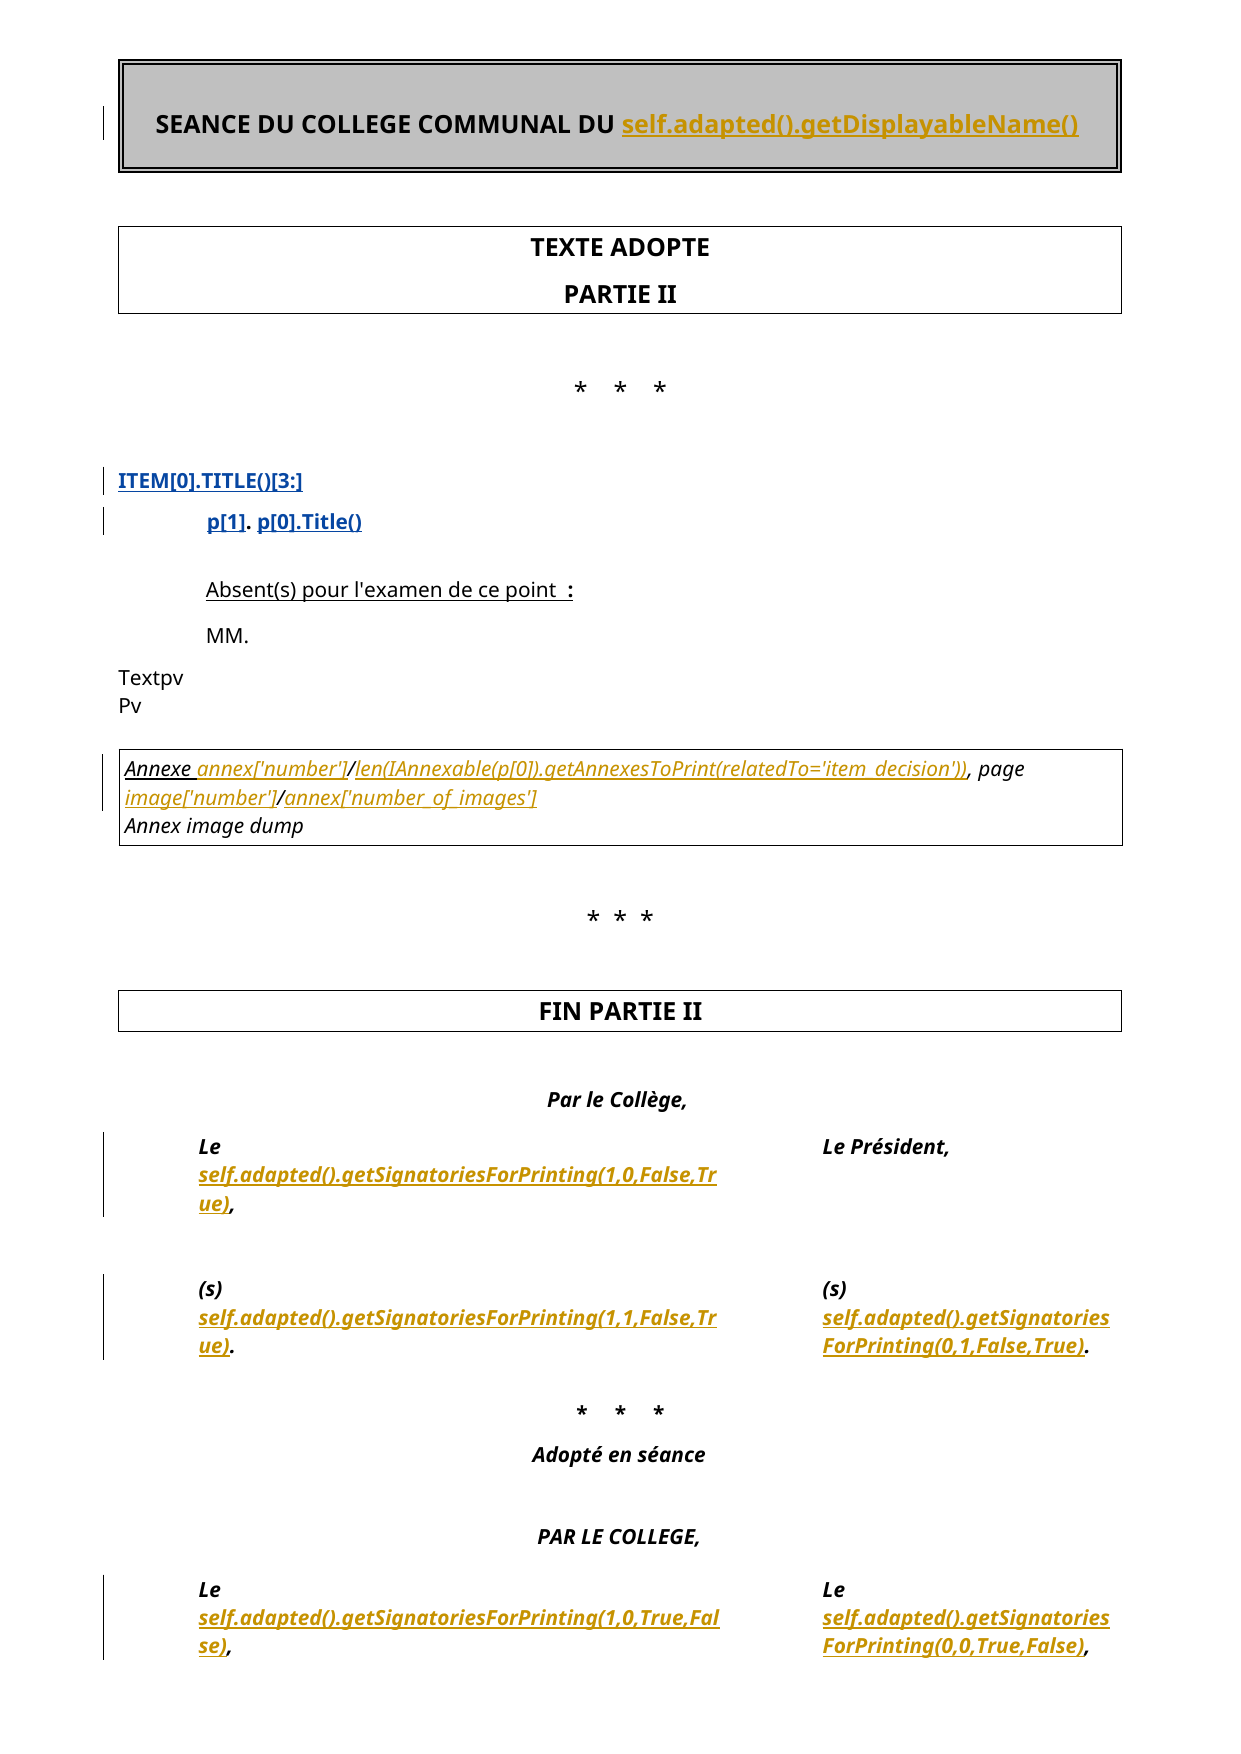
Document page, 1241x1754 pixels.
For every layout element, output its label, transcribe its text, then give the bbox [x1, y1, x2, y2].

text PARTIE II [119, 272, 1121, 313]
table_cell (s) self.adapted().getSignatoriesForPrinting(1,1,False,True). [193, 1269, 729, 1394]
table_header [118, 1126, 192, 1223]
text TEXTE ADOPTE [119, 227, 1121, 264]
text p[1]. p[0].Title() [118, 507, 1122, 535]
table_cell [729, 1569, 817, 1666]
table_header * * * Adopté en séance PAR LE COLLEGE, [118, 1394, 1122, 1569]
text SEANCE DU COLLEGE COMMUNAL DU self.adapted().getDisplayableName() [124, 100, 1116, 140]
table_cell [118, 1269, 192, 1394]
table_cell Le self.adapted().getSignatoriesForPrinting(0,0,True,False), [817, 1569, 1122, 1666]
text FIN PARTIE II [119, 991, 1121, 1031]
table_cell [193, 1223, 729, 1268]
table_cell [260, 604, 1123, 621]
table_header Le Président, [817, 1126, 1122, 1223]
table_header [118, 576, 206, 604]
table_cell [260, 621, 1123, 663]
table_cell [118, 621, 206, 663]
table_cell [729, 1269, 817, 1394]
text * * * [118, 373, 1122, 408]
table_cell [118, 1569, 192, 1666]
text item[0].Title()[3:] [118, 467, 1122, 495]
table_cell Le self.adapted().getSignatoriesForPrinting(1,0,True,False), [193, 1569, 729, 1666]
table_cell (s) self.adapted().getSignatoriesForPrinting(0,1,False,True). [817, 1269, 1122, 1394]
text * * * [118, 902, 1122, 936]
text Par le Collège, [118, 1085, 1122, 1114]
table_cell [206, 604, 260, 621]
table_header [729, 1126, 817, 1223]
table_cell [118, 1223, 192, 1268]
table_cell [729, 1223, 817, 1268]
text Textpv [118, 663, 1122, 692]
table_cell [817, 1223, 1122, 1268]
table_header Annexe annex['number']/len(IAnnexable(p[0]).getAnnexesToPrint(relatedTo='item_decision')), page image['number']/annex['number_of_images'] Annex image dump [120, 750, 1122, 845]
table_cell [118, 604, 206, 621]
table_header [117, 720, 1122, 874]
text Pv [118, 692, 1122, 720]
table_header Absent(s) pour l'examen de ce point : [206, 576, 1123, 604]
table_cell MM. [206, 621, 260, 663]
table_header Le self.adapted().getSignatoriesForPrinting(1,0,False,True), [193, 1126, 729, 1223]
